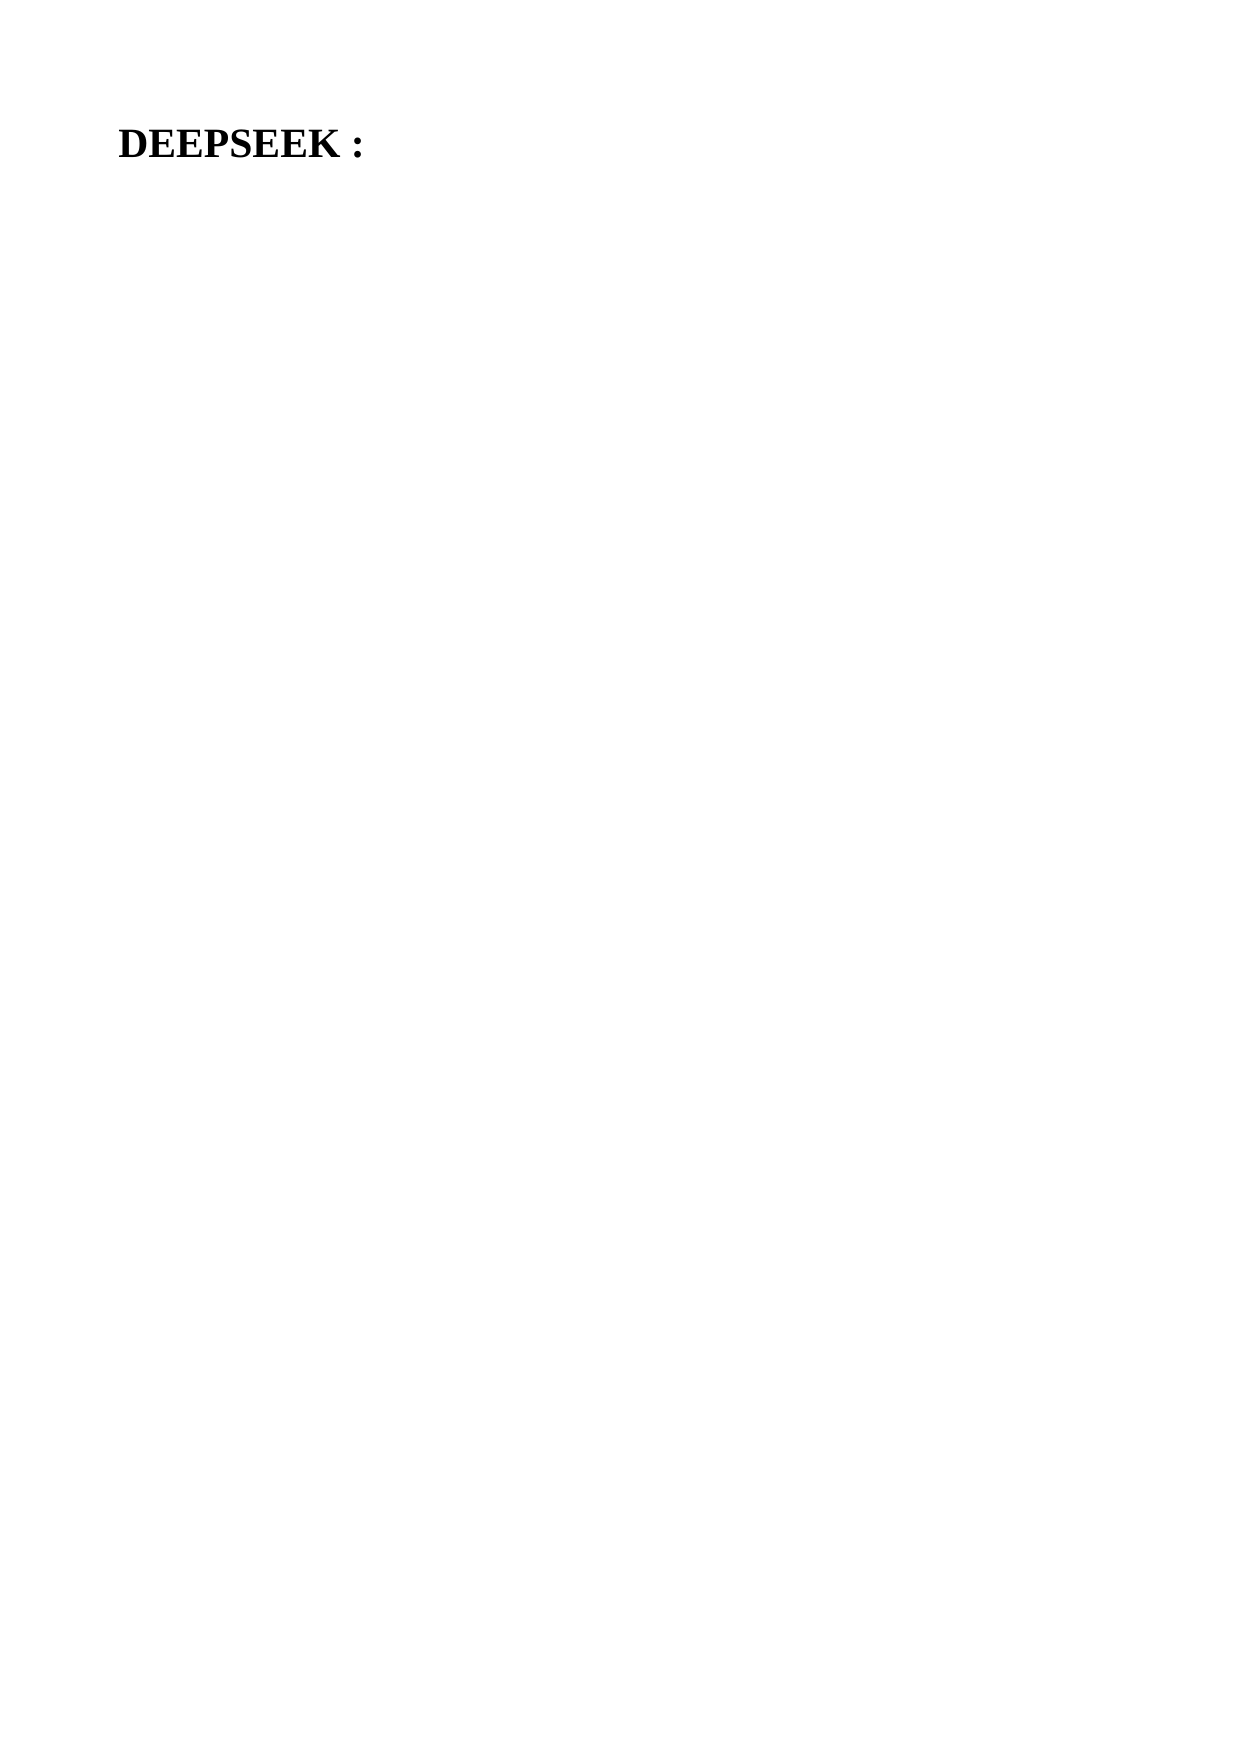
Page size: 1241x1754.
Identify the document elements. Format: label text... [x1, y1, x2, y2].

text DEEPSEEK : [118, 118, 1122, 166]
